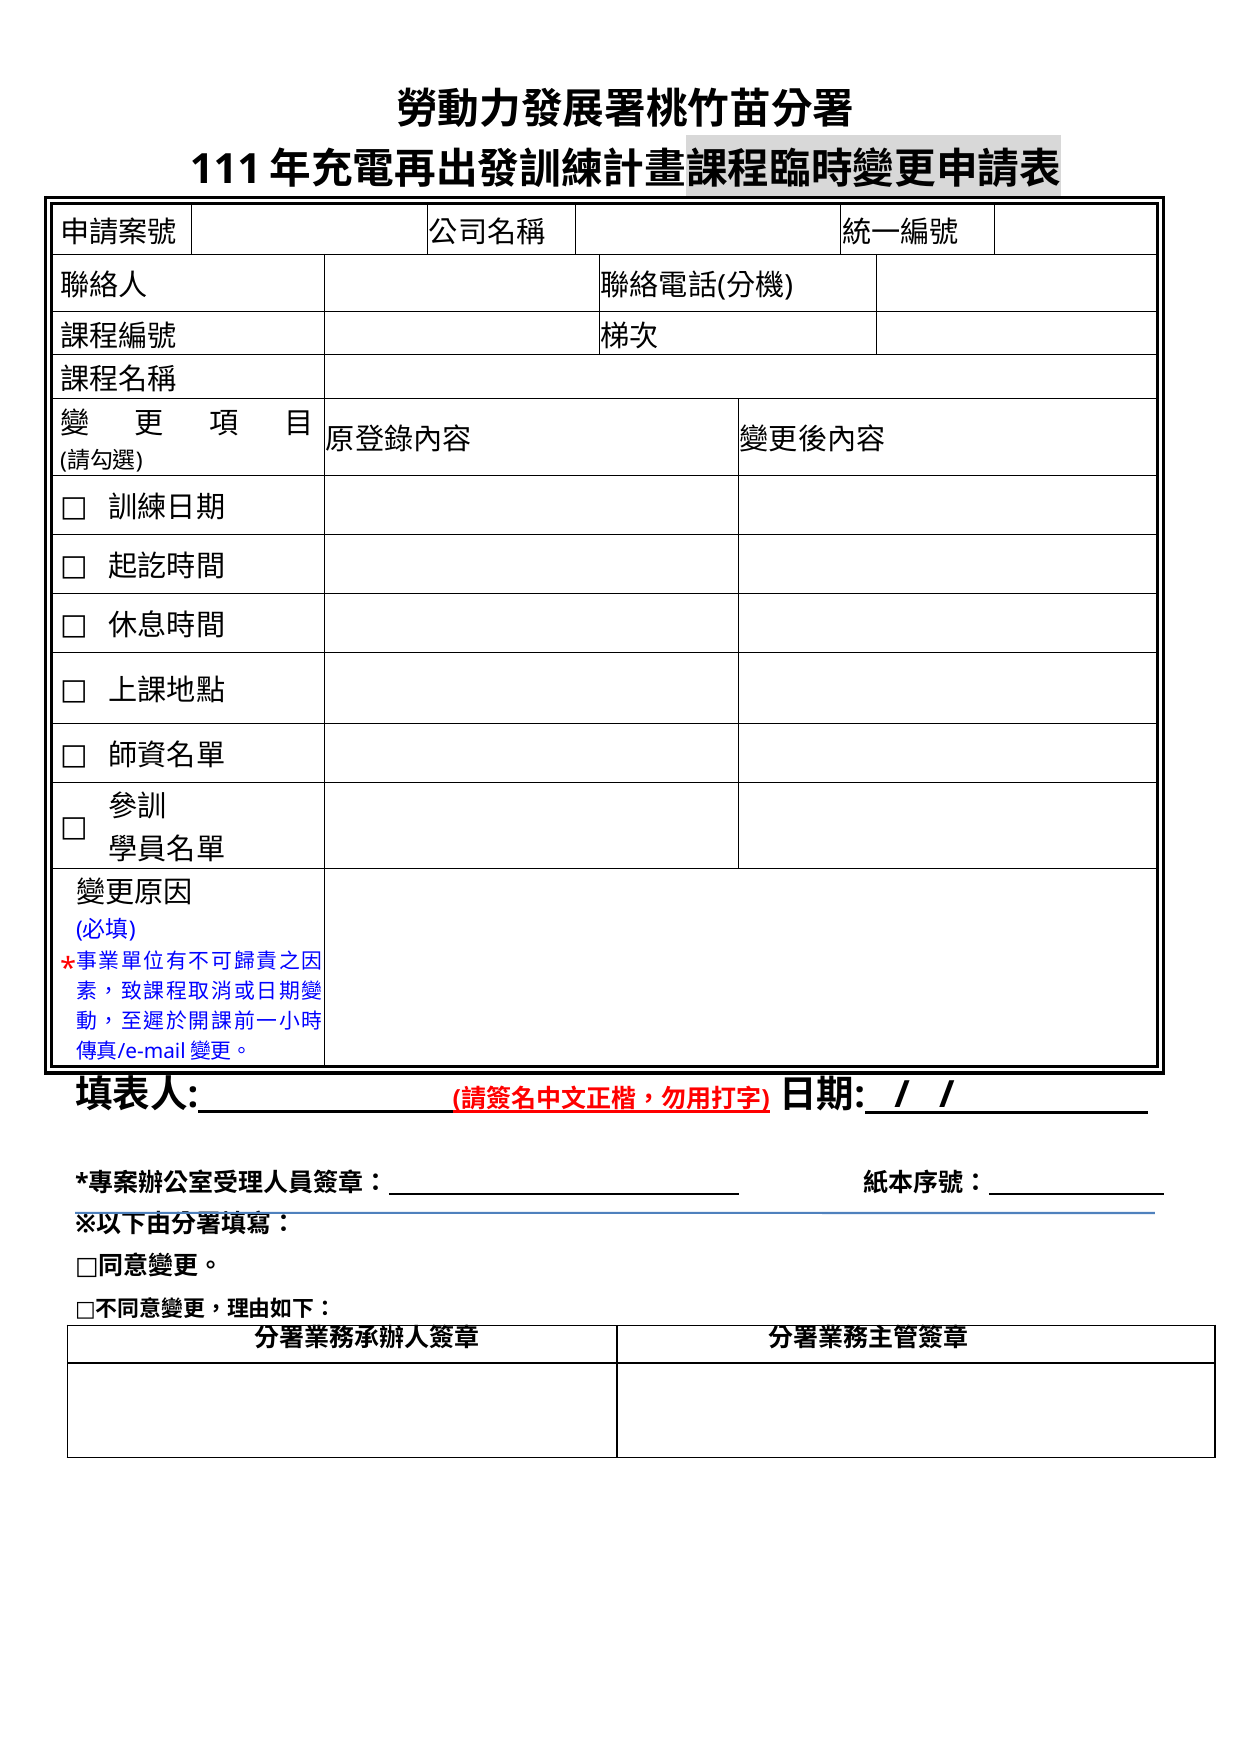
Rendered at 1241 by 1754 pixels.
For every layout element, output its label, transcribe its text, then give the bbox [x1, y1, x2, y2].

table_cell [739, 535, 902, 593]
text 勞動力發展署桃竹苗分署 [75, 75, 1175, 135]
table_cell [877, 312, 1156, 354]
table_cell □ [53, 653, 107, 723]
table_cell 原登錄內容 [325, 399, 738, 475]
table_header 分署業務承辦人簽章 [68, 1326, 616, 1362]
table_header 公司名稱 [428, 205, 575, 254]
table_cell 訓練日期 [107, 476, 324, 534]
table_cell [739, 724, 1156, 782]
table_cell [325, 312, 599, 354]
table_cell 起訖時間 [107, 535, 324, 593]
text 填表人: (請簽名中文正楷，勿用打字) 日期: / / [75, 1075, 1165, 1116]
table_cell □ [53, 783, 107, 867]
table_cell [547, 535, 738, 593]
table_cell [325, 535, 488, 593]
table_cell [488, 535, 547, 593]
text □同意變更。 [75, 1241, 1165, 1283]
table_cell [902, 535, 961, 593]
table_cell 課程編號 [53, 312, 324, 354]
table_cell * [53, 869, 75, 1065]
table_cell [739, 653, 1156, 723]
table_cell [325, 869, 1156, 1065]
table_header [576, 205, 840, 254]
table_cell [739, 476, 1156, 534]
table_cell [547, 594, 738, 652]
table_cell 變更後內容 [739, 399, 1156, 475]
table_cell [877, 255, 1156, 311]
table_cell [68, 1364, 337, 1457]
table_cell [618, 1364, 1214, 1457]
table_header 統一編號 [841, 205, 994, 254]
text □不同意變更，理由如下： [75, 1283, 1165, 1324]
table_header 申請案號 [49, 199, 192, 254]
table_cell [325, 255, 599, 311]
table_cell □ [53, 535, 107, 593]
text 111年充電再出發訓練計畫課程臨時變更申請表 [75, 135, 1175, 196]
table_cell [902, 594, 961, 652]
table_cell 參訓 學員名單 [107, 783, 324, 867]
table_header [192, 205, 427, 254]
table_cell □ [53, 594, 107, 652]
table_cell □ [53, 724, 107, 782]
table_cell 休息時間 [107, 594, 324, 652]
table_cell [488, 594, 547, 652]
table_cell [325, 476, 738, 534]
table_header [994, 199, 1160, 254]
table_cell [961, 535, 1156, 593]
table_cell 上課地點 [107, 653, 324, 723]
text ※以下由分署填寫： [75, 1199, 1165, 1241]
table_cell 師資名單 [107, 724, 324, 782]
table_cell [337, 1364, 616, 1457]
table_cell □ [53, 476, 107, 534]
table_cell [325, 355, 1156, 398]
table_cell [739, 783, 1156, 867]
table_header [995, 205, 1156, 254]
table_cell 梯次 [600, 312, 876, 354]
table_cell [325, 724, 738, 782]
table_cell [325, 783, 738, 867]
table_cell 變更項目 (請勾選) [53, 399, 324, 475]
table_header 分署業務主管簽章 [618, 1326, 1214, 1362]
table_cell [325, 594, 488, 652]
table_cell 變更原因 (必填) 事業單位有不可歸責之因素，致課程取消或日期變動，至遲於開課前一小時傳真/e-mail變更。 [75, 869, 324, 1065]
text *專案辦公室受理人員簽章： 紙本序號： [75, 1158, 1165, 1199]
table_cell 聯絡電話(分機) [600, 255, 876, 311]
table_cell [961, 594, 1156, 652]
table_cell [739, 594, 902, 652]
table_cell 聯絡人 [53, 255, 324, 311]
table_cell 課程名稱 [53, 355, 324, 398]
table_cell [325, 653, 738, 723]
